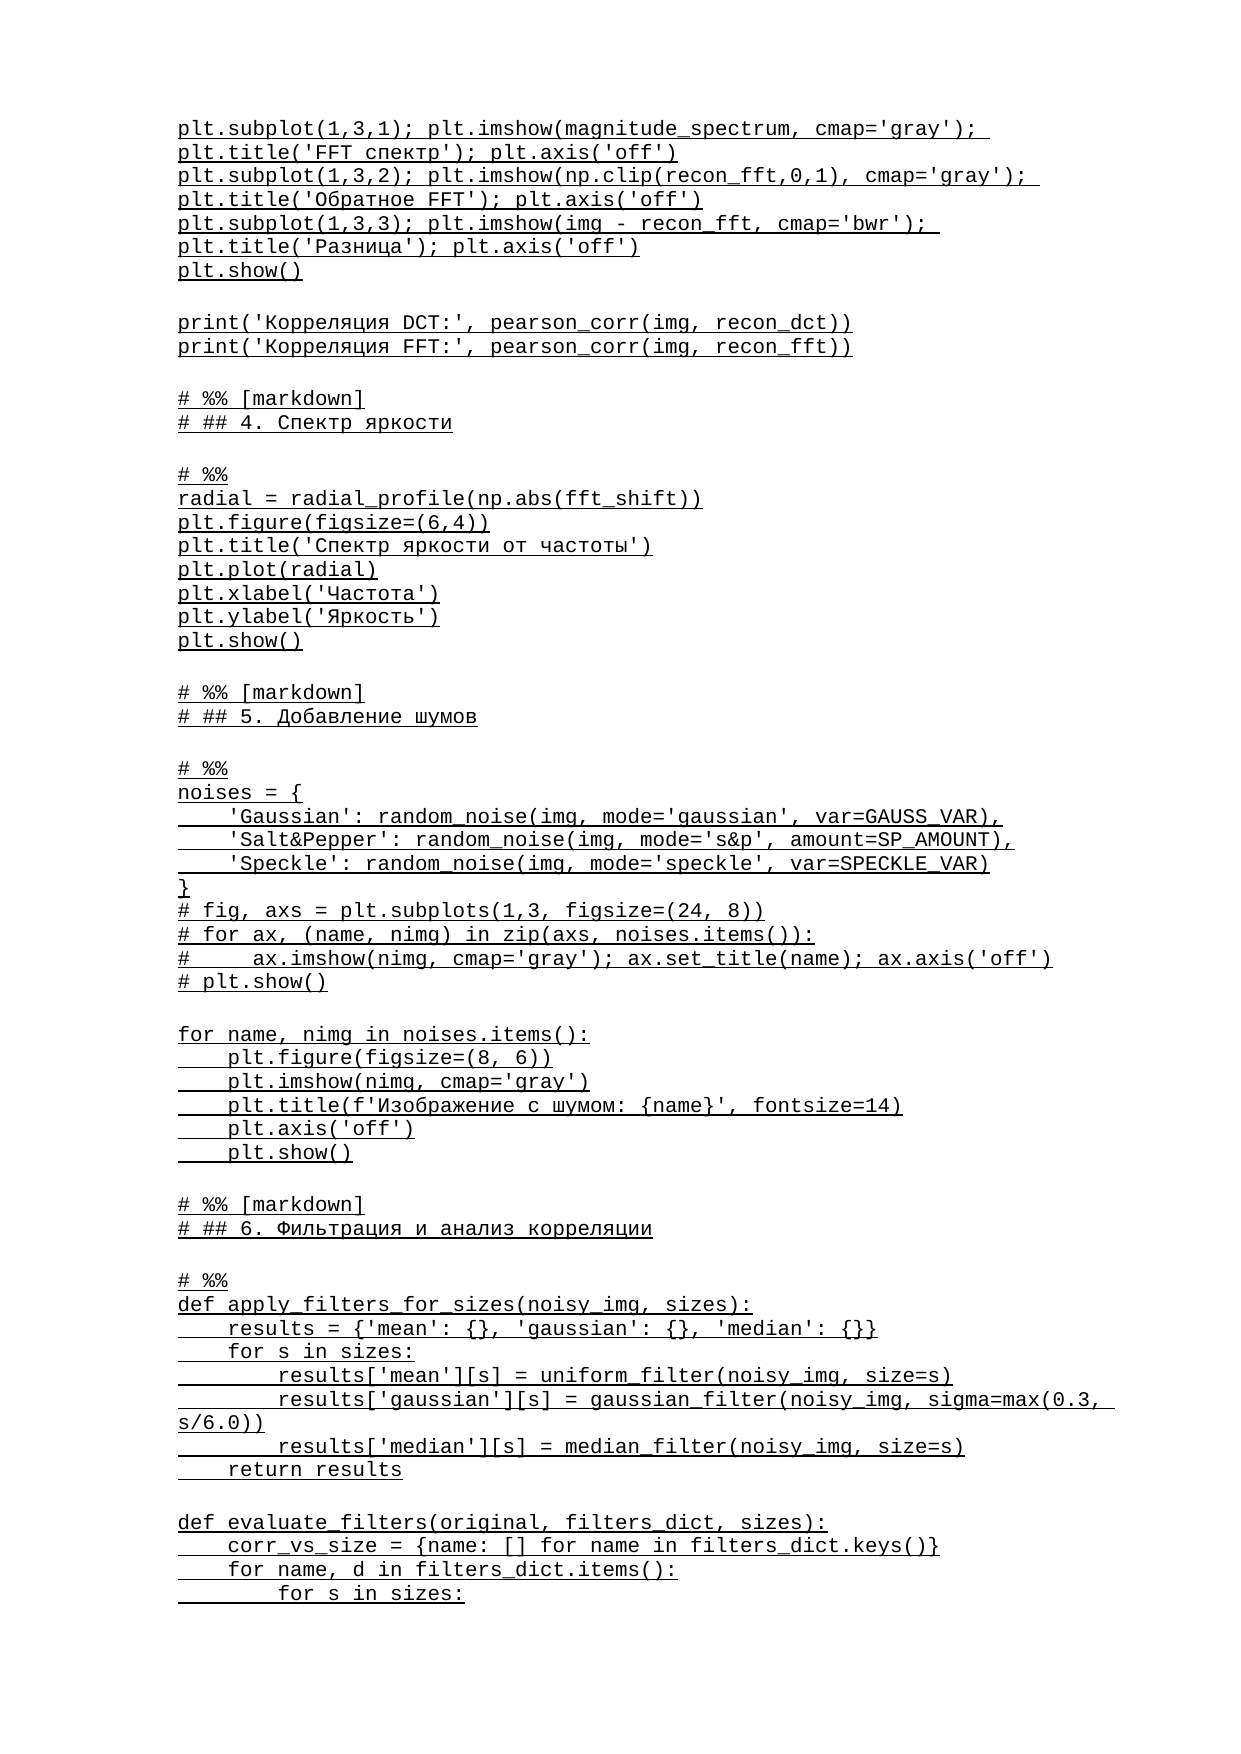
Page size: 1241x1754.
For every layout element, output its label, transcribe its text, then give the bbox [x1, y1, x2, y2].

text radial = radial_profile(np.abs(fft_shift)) [177, 488, 1152, 512]
text print('Корреляция FFT:', pearson_corr(img, recon_fft)) [177, 336, 1152, 360]
text # plt.show() [177, 971, 1152, 995]
text plt.figure(figsize=(6,4)) [177, 512, 1152, 535]
text for name, d in filters_dict.items(): [177, 1559, 1152, 1583]
text # %% [markdown] [177, 682, 1152, 706]
text plt.ylabel('Яркость') [177, 606, 1152, 630]
text return results [177, 1459, 1152, 1483]
text # ## 4. Спектр яркости [177, 412, 1152, 436]
text def apply_filters_for_sizes(noisy_img, sizes): [177, 1294, 1152, 1318]
text for name, nimg in noises.items(): [177, 1024, 1152, 1047]
text plt.plot(radial) [177, 559, 1152, 583]
text plt.subplot(1,3,2); plt.imshow(np.clip(recon_fft,0,1), cmap='gray'); plt.title('Обратное FFT'); plt.axis('off') [177, 165, 1152, 213]
text # %% [markdown] [177, 388, 1152, 412]
text corr_vs_size = {name: [] for name in filters_dict.keys()} [177, 1536, 1152, 1559]
text results['gaussian'][s] = gaussian_filter(noisy_img, sigma=max(0.3, s/6.0)) [177, 1388, 1152, 1436]
text # %% [markdown] [177, 1194, 1152, 1218]
text # fig, axs = plt.subplots(1,3, figsize=(24, 8)) [177, 900, 1152, 924]
text for s in sizes: [177, 1583, 1152, 1606]
text # ## 5. Добавление шумов [177, 706, 1152, 730]
text plt.imshow(nimg, cmap='gray') [177, 1071, 1152, 1094]
text plt.subplot(1,3,1); plt.imshow(magnitude_spectrum, cmap='gray'); plt.title('FFT спектр'); plt.axis('off') [177, 118, 1152, 165]
text 'Speckle': random_noise(img, mode='speckle', var=SPECKLE_VAR) [177, 853, 1152, 877]
text plt.show() [177, 1142, 1152, 1166]
text results['mean'][s] = uniform_filter(noisy_img, size=s) [177, 1365, 1152, 1388]
text 'Salt&Pepper': random_noise(img, mode='s&p', amount=SP_AMOUNT), [177, 829, 1152, 853]
text plt.show() [177, 260, 1152, 284]
text plt.title('Спектр яркости от частоты') [177, 535, 1152, 559]
text print('Корреляция DCT:', pearson_corr(img, recon_dct)) [177, 312, 1152, 336]
text # %% [177, 464, 1152, 488]
text plt.figure(figsize=(8, 6)) [177, 1047, 1152, 1071]
text plt.subplot(1,3,3); plt.imshow(img - recon_fft, cmap='bwr'); plt.title('Разница'); plt.axis('off') [177, 213, 1152, 260]
text plt.title(f'Изображение с шумом: {name}', fontsize=14) [177, 1094, 1152, 1118]
text plt.axis('off') [177, 1118, 1152, 1142]
text # for ax, (name, nimg) in zip(axs, noises.items()): [177, 924, 1152, 948]
text } [177, 877, 1152, 900]
text plt.xlabel('Частота') [177, 583, 1152, 606]
text 'Gaussian': random_noise(img, mode='gaussian', var=GAUSS_VAR), [177, 806, 1152, 829]
text noises = { [177, 782, 1152, 806]
text # %% [177, 758, 1152, 782]
text # ax.imshow(nimg, cmap='gray'); ax.set_title(name); ax.axis('off') [177, 948, 1152, 971]
text plt.show() [177, 630, 1152, 654]
text results = {'mean': {}, 'gaussian': {}, 'median': {}} [177, 1318, 1152, 1341]
text for s in sizes: [177, 1341, 1152, 1365]
text def evaluate_filters(original, filters_dict, sizes): [177, 1512, 1152, 1536]
text # ## 6. Фильтрация и анализ корреляции [177, 1218, 1152, 1242]
text # %% [177, 1270, 1152, 1294]
text results['median'][s] = median_filter(noisy_img, size=s) [177, 1436, 1152, 1459]
